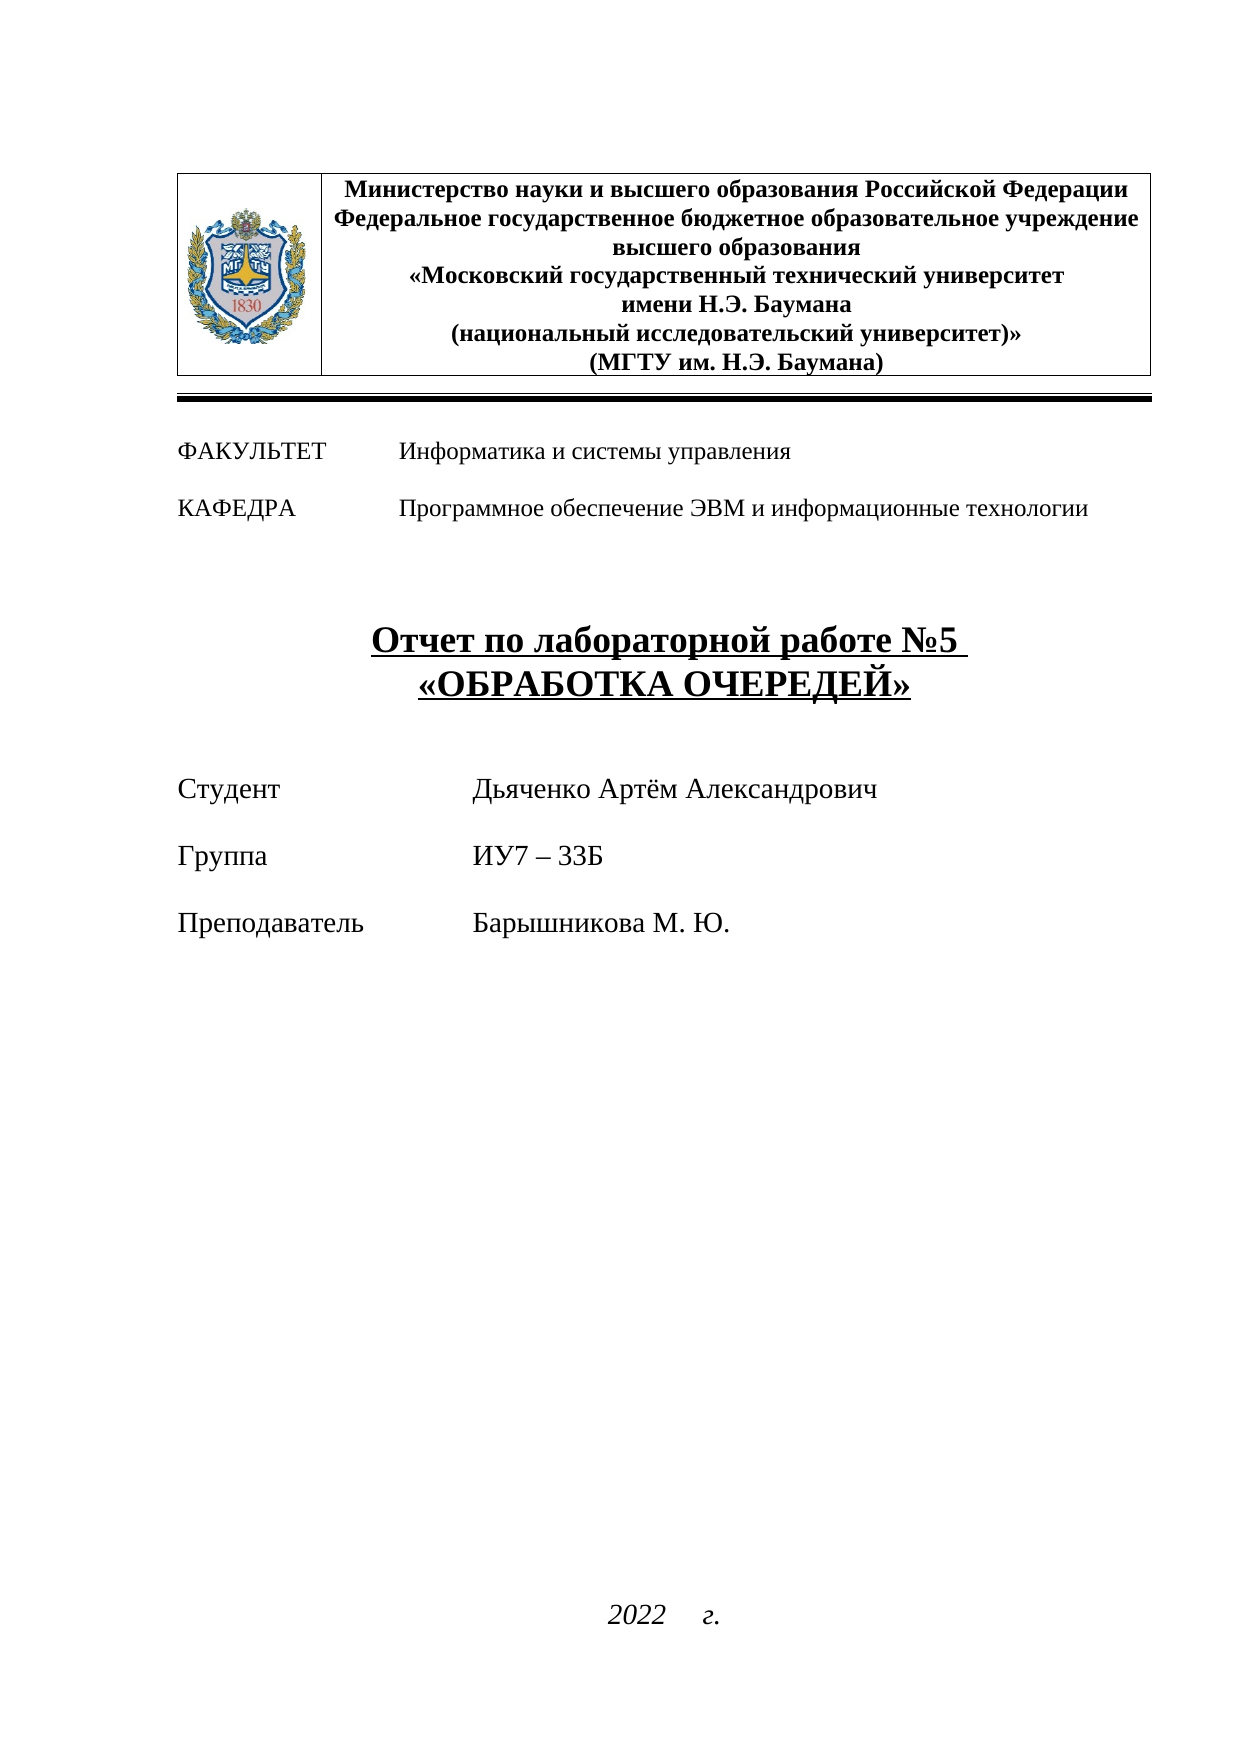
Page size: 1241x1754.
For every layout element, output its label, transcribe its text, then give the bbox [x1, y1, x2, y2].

text ФАКУЛЬТЕТ Информатика и системы управления [177, 436, 1152, 464]
text 2022 г. [177, 1597, 1152, 1631]
text КАФЕДРА Программное обеспечение ЭВМ и информационные технологии [177, 493, 1152, 522]
text «ОБРАБОТКА ОЧЕРЕДЕЙ» [177, 661, 1152, 704]
text Студент Дьяченко Артём Александрович [177, 771, 1152, 805]
text Отчет по лабораторной работе №5 [177, 618, 1152, 661]
picture [196, 208, 307, 345]
table_header [178, 174, 321, 375]
text Группа ИУ7 – 33Б [177, 838, 1152, 872]
text Преподаватель Барышникова М. Ю. [177, 905, 1152, 939]
table_header Министерство науки и высшего образования Российской Федерации Федеральное государственное бюджетное образовательное учреждение высшего образования «Московский государственный технический университет имени Н.Э. Баумана (национальный исследовательский университет)» (МГТУ им. Н.Э. Баумана) [322, 174, 1150, 375]
